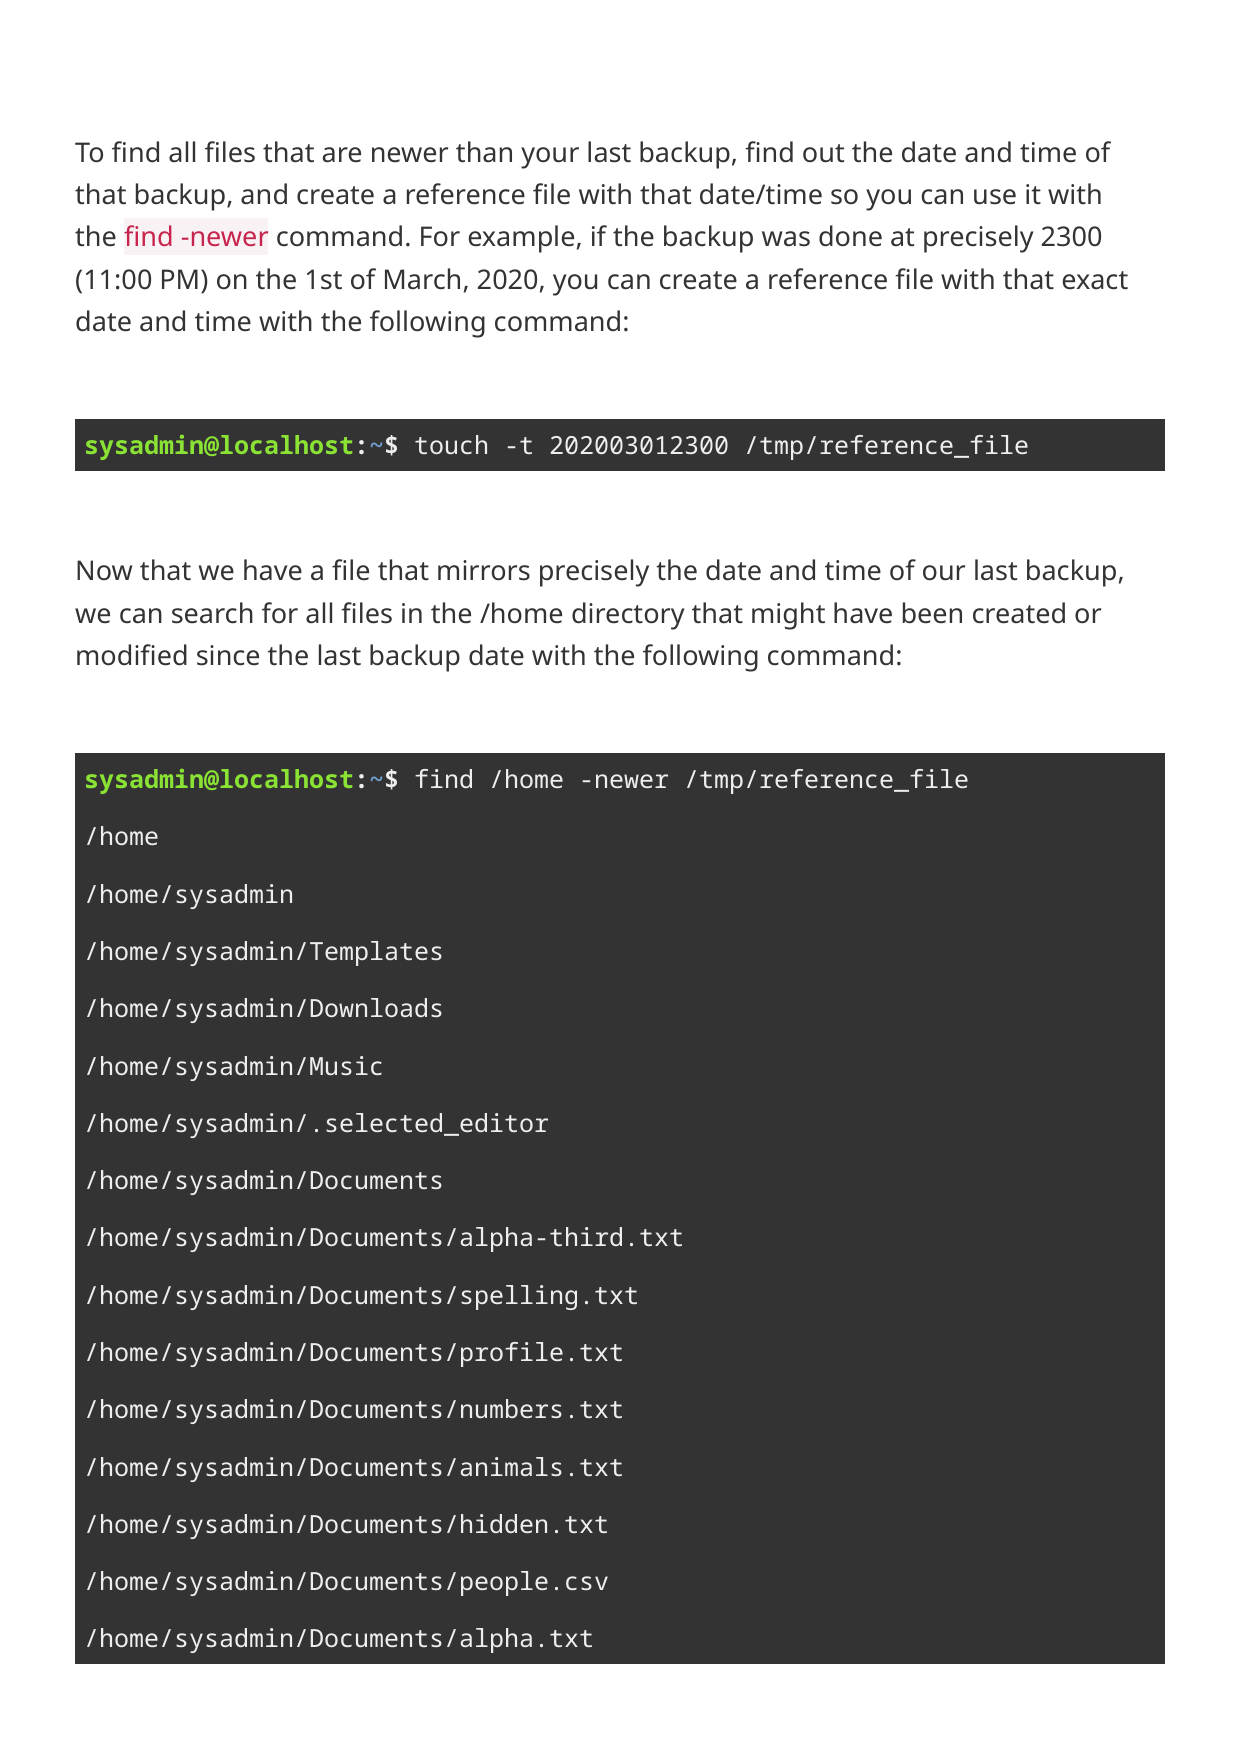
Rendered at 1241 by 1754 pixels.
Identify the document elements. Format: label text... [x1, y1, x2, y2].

text /home [75, 810, 1165, 853]
text /home/sysadmin/Documents/hidden.txt [75, 1497, 1165, 1541]
text Now that we have a file that mirrors precisely the date and time of our last backup, we can search for all files in the /home directory that might have been created or modified since the last backup date with the following command: [75, 552, 1165, 673]
text /home/sysadmin/Documents/profile.txt [75, 1326, 1165, 1369]
text /home/sysadmin/Music [75, 1039, 1165, 1082]
text /home/sysadmin/Documents/alpha-third.txt [75, 1211, 1165, 1254]
text /home/sysadmin/Documents/spelling.txt [75, 1268, 1165, 1311]
text /home/sysadmin/Documents/animals.txt [75, 1440, 1165, 1483]
text /home/sysadmin/Documents/numbers.txt [75, 1383, 1165, 1426]
text To find all files that are newer than your last backup, find out the date and time of that backup, and create a reference file with that date/time so you can use it with the find -newer command. For example, if the backup was done at precisely 2300 (11:00 PM) on the 1st of March, 2020, you can create a reference file with that exact date and time with the following command: [75, 133, 1165, 339]
text /home/sysadmin/Downloads [75, 982, 1165, 1025]
text sysadmin@localhost:~$ find /home -newer /tmp/reference_file [75, 753, 1165, 796]
text /home/sysadmin [75, 867, 1165, 910]
text /home/sysadmin/Documents/alpha.txt [75, 1612, 1165, 1664]
text /home/sysadmin/Templates [75, 924, 1165, 968]
text sysadmin@localhost:~$ touch -t 202003012300 /tmp/reference_file [75, 419, 1165, 471]
text /home/sysadmin/Documents [75, 1154, 1165, 1197]
text /home/sysadmin/.selected_editor [75, 1096, 1165, 1139]
text /home/sysadmin/Documents/people.csv [75, 1555, 1165, 1598]
